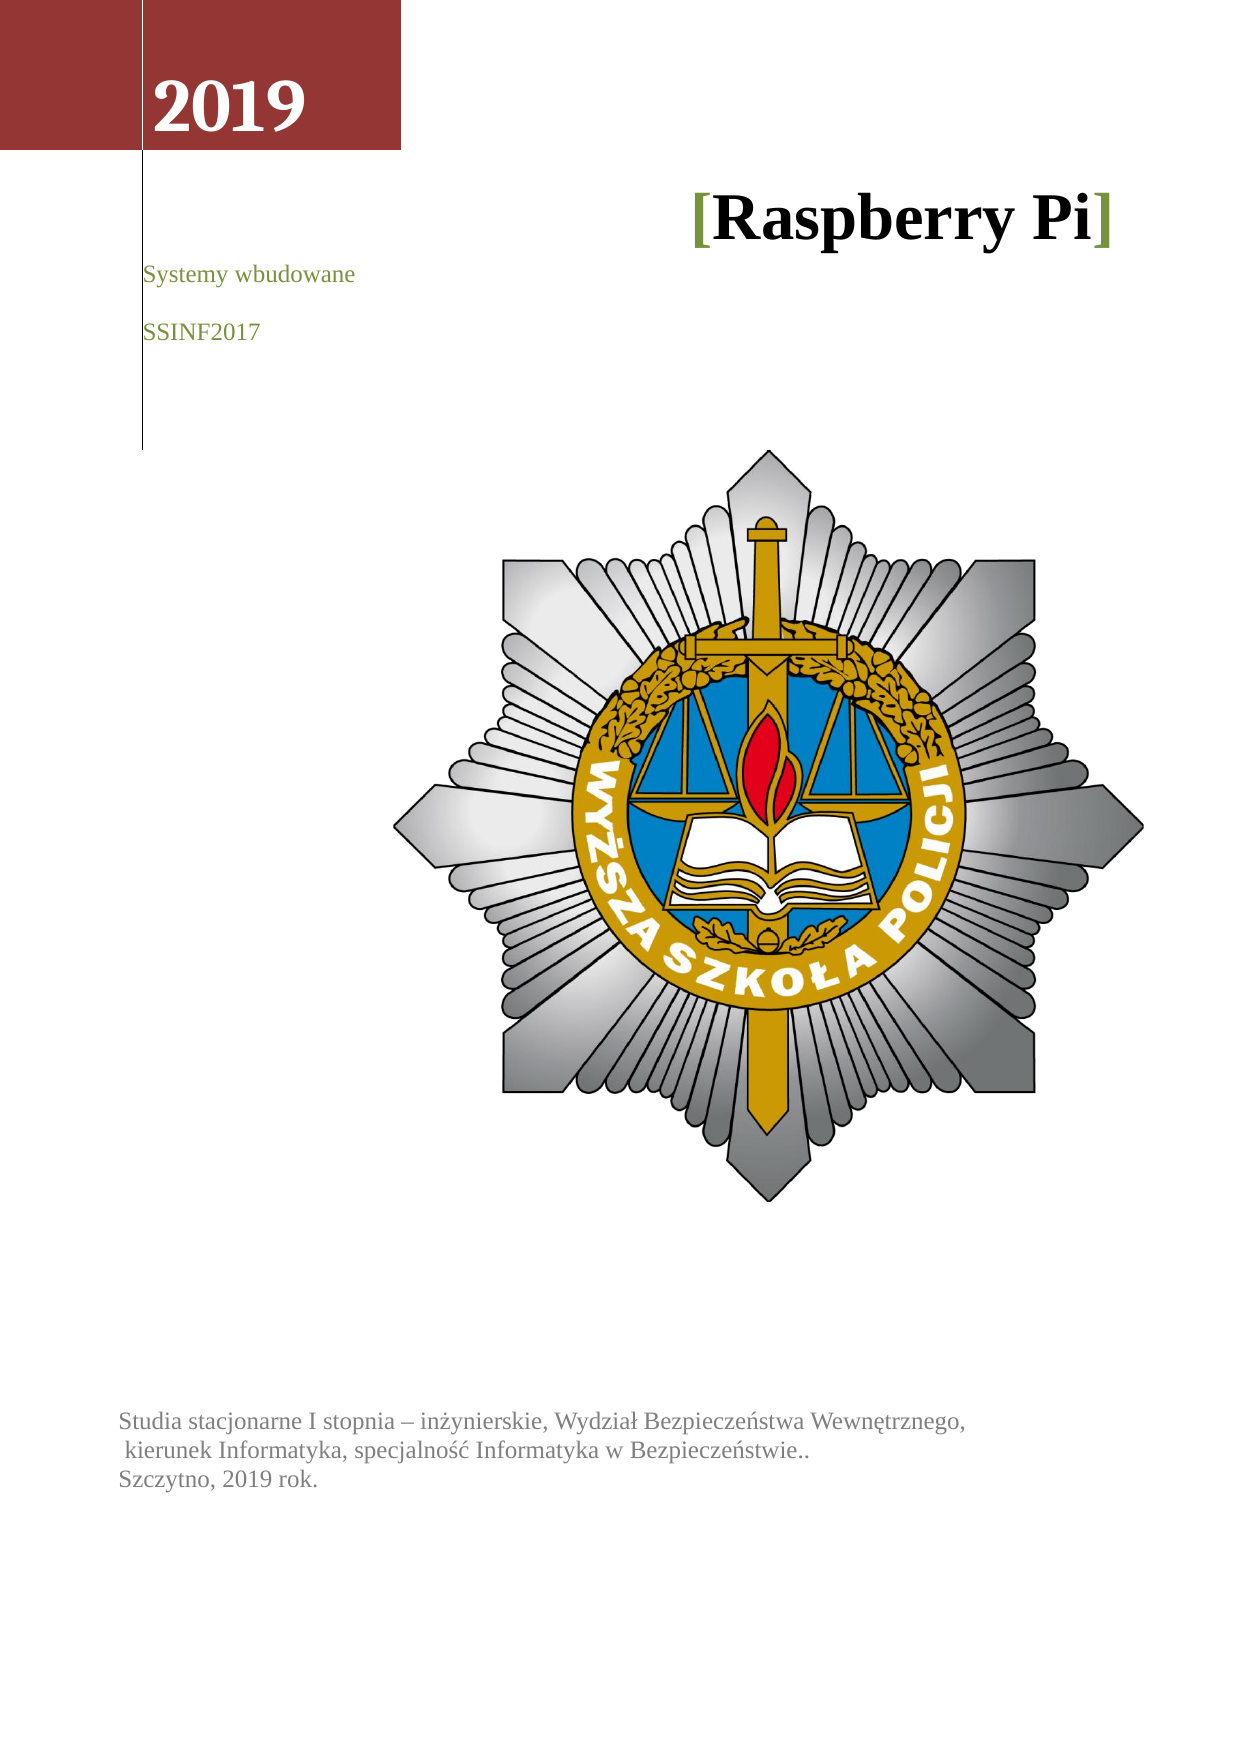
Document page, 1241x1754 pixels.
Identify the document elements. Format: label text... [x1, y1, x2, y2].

text kierunek Informatyka, specjalność Informatyka w Bezpieczeństwie.. Szczytno, 2019 rok. [118, 1435, 1122, 1492]
table_header [0, 0, 142, 150]
text Studia stacjonarne I stopnia – inżynierskie, Wydział Bezpieczeństwa Wewnętrznego, [118, 1406, 1122, 1435]
table_cell [0, 150, 142, 450]
text [Raspberry Pi] [401, 169, 1122, 450]
picture [393, 450, 1144, 1202]
table_cell Systemy wbudowane SSINF2017 [143, 150, 401, 450]
table_header 2019 [143, 0, 401, 150]
